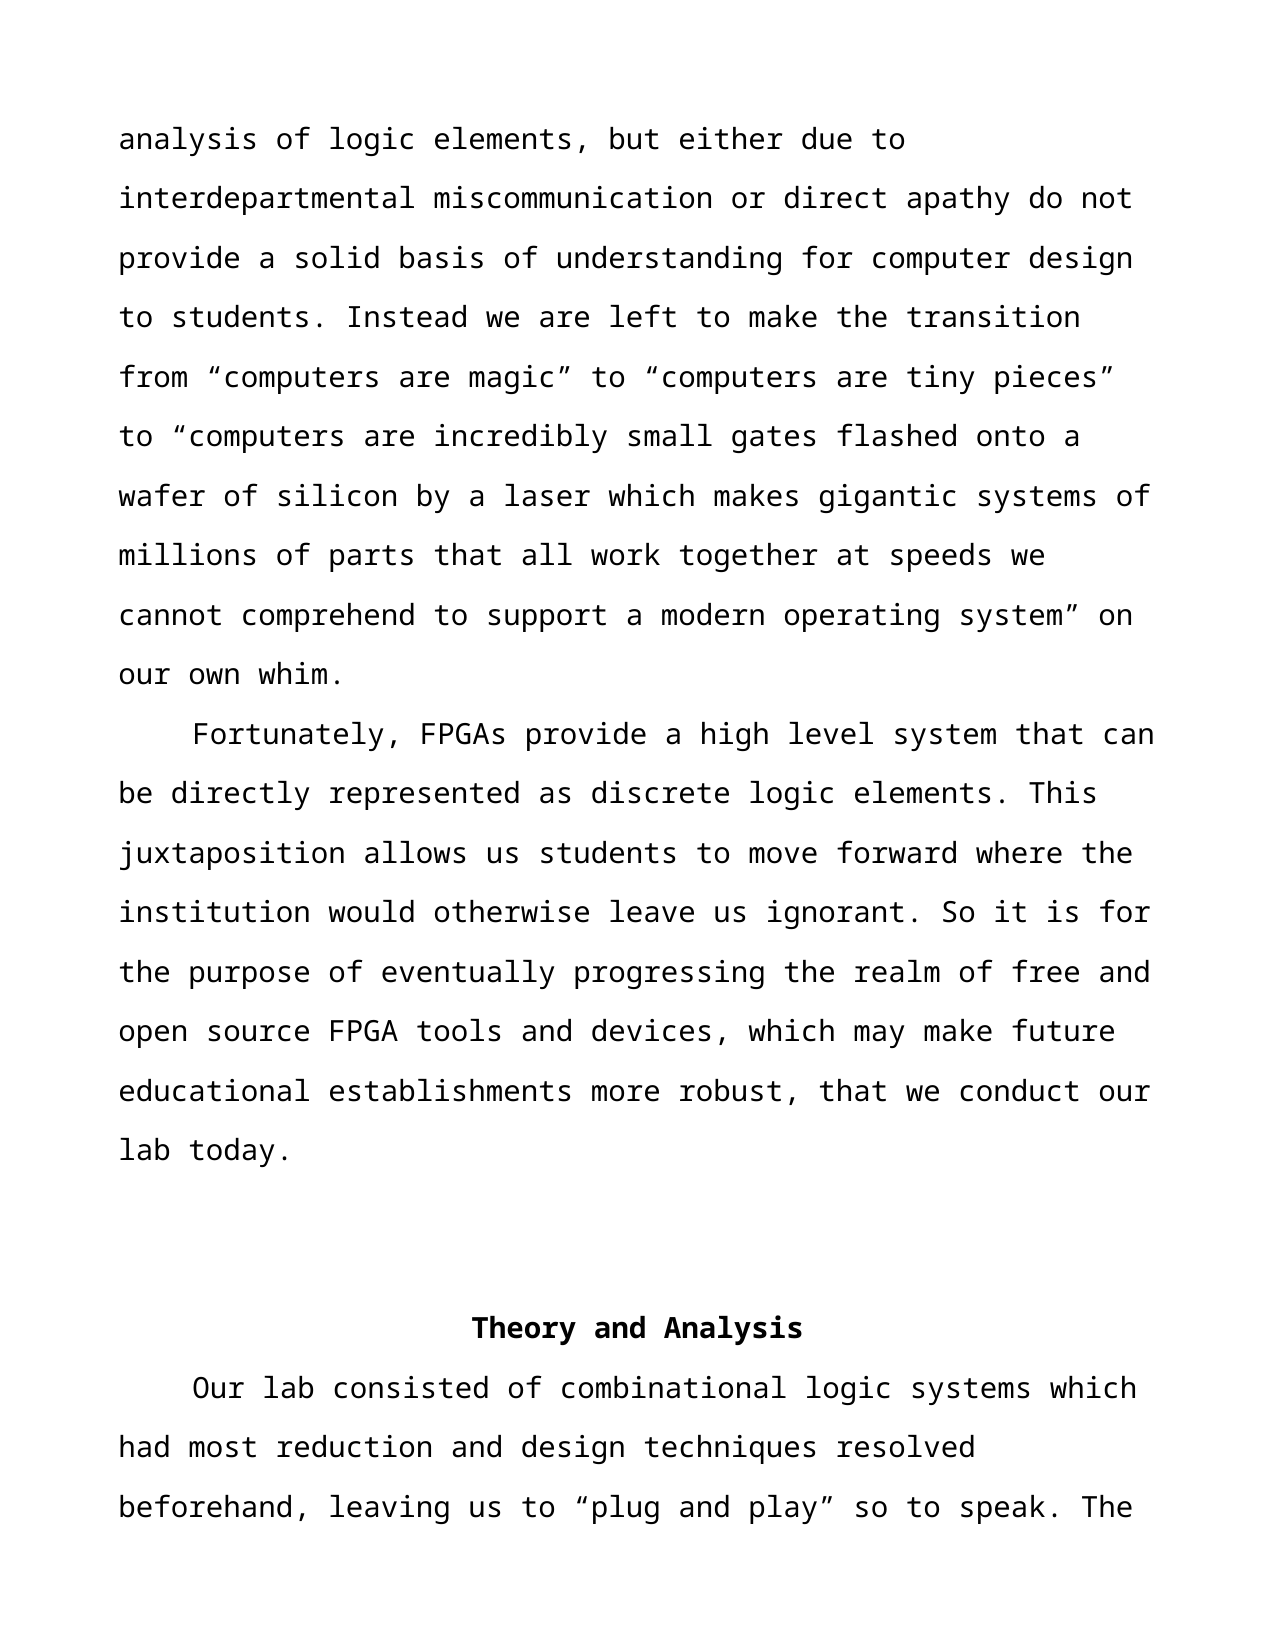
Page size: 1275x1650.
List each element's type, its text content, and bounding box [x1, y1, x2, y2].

text Theory and Analysis [118, 1308, 1157, 1347]
text analysis of logic elements, but either due to interdepartmental miscommunication or direct apathy do not provide a solid basis of understanding for computer design to students. Instead we are left to make the transition from “computers are magic” to “computers are tiny pieces” to “computers are incredibly small gates flashed onto a wafer of silicon by a laser which makes gigantic systems of millions of parts that all work together at speeds we cannot comprehend to support a modern operating system” on our own whim. [118, 118, 1157, 693]
text Our lab consisted of combinational logic systems which had most reduction and design techniques resolved beforehand, leaving us to “plug and play” so to speak. The [118, 1367, 1157, 1526]
text Fortunately, FPGAs provide a high level system that can be directly represented as discrete logic elements. This juxtaposition allows us students to move forward where the institution would otherwise leave us ignorant. So it is for the purpose of eventually progressing the realm of free and open source FPGA tools and devices, which may make future educational establishments more robust, that we conduct our lab today. [118, 713, 1157, 1169]
